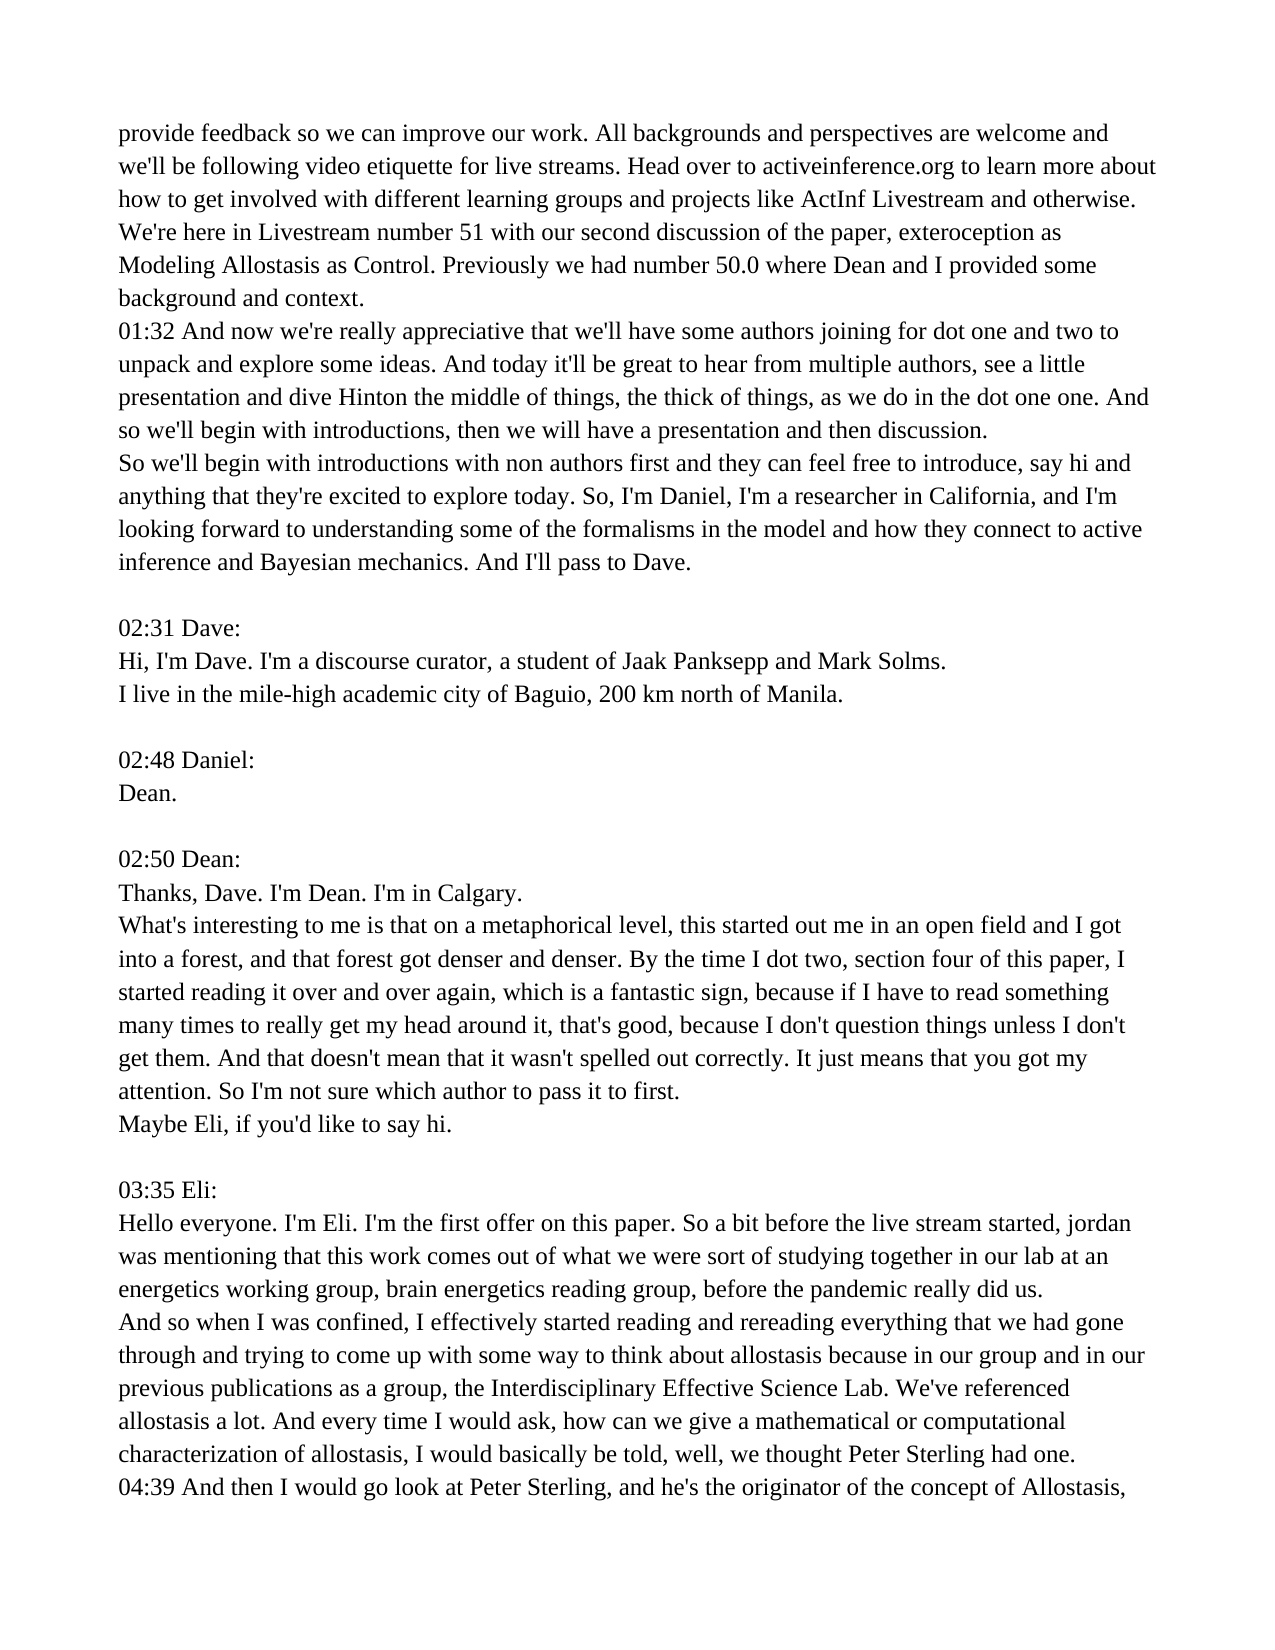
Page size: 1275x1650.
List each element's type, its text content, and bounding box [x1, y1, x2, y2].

text 04:39 And then I would go look at Peter Sterling, and he's the originator of the concept of Allostasis, [118, 1472, 1157, 1501]
text Thanks, Dave. I'm Dean. I'm in Calgary. [118, 878, 1157, 906]
text 02:50 Dean: [118, 844, 1157, 873]
text 02:31 Dave: [118, 613, 1157, 642]
text 02:48 Daniel: [118, 746, 1157, 774]
text provide feedback so we can improve our work. All backgrounds and perspectives are welcome and we'll be following video etiquette for live streams. Head over to activeinference.org to learn more about how to get involved with different learning groups and projects like ActInf Livestream and otherwise. [118, 118, 1157, 213]
text 03:35 Eli: [118, 1175, 1157, 1203]
text So we'll begin with introductions with non authors first and they can feel free to introduce, say hi and anything that they're excited to explore today. So, I'm Daniel, I'm a researcher in California, and I'm looking forward to understanding some of the formalisms in the model and how they connect to active inference and Bayesian mechanics. And I'll pass to Dave. [118, 448, 1157, 576]
text 01:32 And now we're really appreciative that we'll have some authors joining for dot one and two to unpack and explore some ideas. And today it'll be great to hear from multiple authors, see a little presentation and dive Hinton the middle of things, the thick of things, as we do in the dot one one. And so we'll begin with introductions, then we will have a presentation and then discussion. [118, 316, 1157, 444]
text Hello everyone. I'm Eli. I'm the first offer on this paper. So a bit before the live stream started, jordan was mentioning that this work comes out of what we were sort of studying together in our lab at an energetics working group, brain energetics reading group, before the pandemic really did us. [118, 1208, 1157, 1303]
text And so when I was confined, I effectively started reading and rereading everything that we had gone through and trying to come up with some way to think about allostasis because in our group and in our previous publications as a group, the Interdisciplinary Effective Science Lab. We've referenced allostasis a lot. And every time I would ask, how can we give a mathematical or computational characterization of allostasis, I would basically be told, well, we thought Peter Sterling had one. [118, 1307, 1157, 1468]
text Dean. [118, 778, 1157, 807]
text Maybe Eli, if you'd like to say hi. [118, 1109, 1157, 1137]
text We're here in Livestream number 51 with our second discussion of the paper, exteroception as Modeling Allostasis as Control. Previously we had number 50.0 where Dean and I provided some background and context. [118, 217, 1157, 312]
text I live in the mile-high academic city of Baguio, 200 km north of Manila. [118, 679, 1157, 708]
text Hi, I'm Dave. I'm a discourse curator, a student of Jaak Panksepp and Mark Solms. [118, 646, 1157, 675]
text What's interesting to me is that on a metaphorical level, this started out me in an open field and I got into a forest, and that forest got denser and denser. By the time I dot two, section four of this paper, I started reading it over and over again, which is a fantastic sign, because if I have to read something many times to really get my head around it, that's good, because I don't question things unless I don't get them. And that doesn't mean that it wasn't spelled out correctly. It just means that you got my attention. So I'm not sure which author to pass it to first. [118, 911, 1157, 1104]
